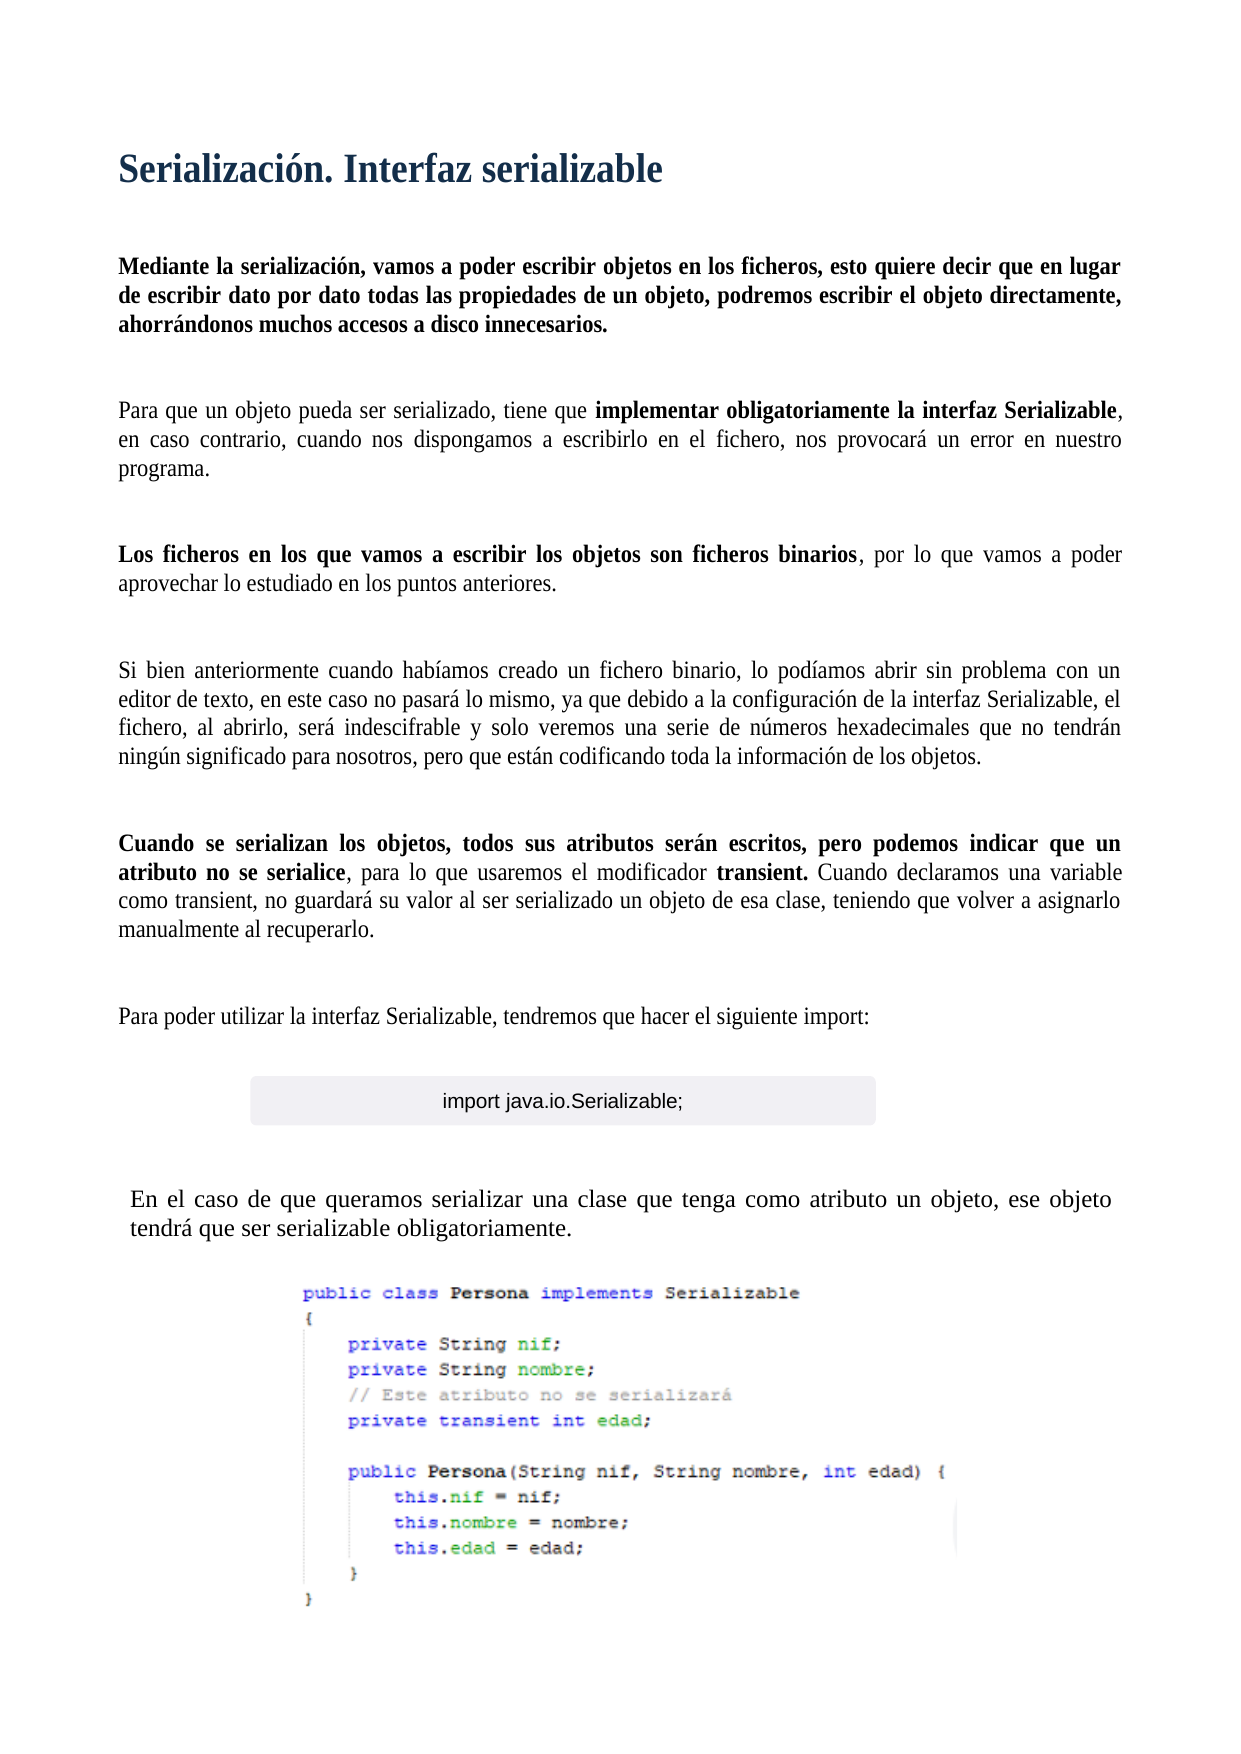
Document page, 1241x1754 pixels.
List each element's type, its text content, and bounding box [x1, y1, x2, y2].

subtitle Para poder utilizar la interfaz Serializable, tendremos que hacer el siguiente import: [118, 1001, 1123, 1029]
subtitle Si bien anteriormente cuando habíamos creado un fichero binario, lo podíamos abrir sin problema con un editor de texto, en este caso no pasará lo mismo, ya que debido a la configuración de la interfaz Serializable, el fichero, al abrirlo, será indescifrable y solo veremos una serie de números hexadecimales que no tendrán ningún significado para nosotros, pero que están codificando toda la información de los objetos. [118, 655, 1123, 770]
subtitle Serialización. Interfaz serializable [118, 143, 1123, 191]
picture [283, 1287, 958, 1611]
subtitle Para que un objeto pueda ser serializado, tiene que implementar obligatoriamente la interfaz Serializable, en caso contrario, cuando nos dispongamos a escribirlo en el fichero, nos provocará un error en nuestro programa. [118, 395, 1123, 482]
subtitle En el caso de que queramos serializar una clase que tenga como atributo un objeto, ese objeto tendrá que ser serializable obligatoriamente. [130, 1184, 1112, 1242]
subtitle Cuando se serializan los objetos, todos sus atributos serán escritos, pero podemos indicar que un atributo no se serialice, para lo que usaremos el modificador transient. Cuando declaramos una variable como transient, no guardará su valor al ser serializado un objeto de esa clase, teniendo que volver a asignarlo manualmente al recuperarlo. [118, 828, 1123, 943]
subtitle Los ficheros en los que vamos a escribir los objetos son ficheros binarios, por lo que vamos a poder aprovechar lo estudiado en los puntos anteriores. [118, 539, 1123, 597]
subtitle Mediante la serialización, vamos a poder escribir objetos en los ficheros, esto quiere decir que en lugar de escribir dato por dato todas las propiedades de un objeto, podremos escribir el objeto directamente, ahorrándonos muchos accesos a disco innecesarios. [118, 251, 1123, 337]
